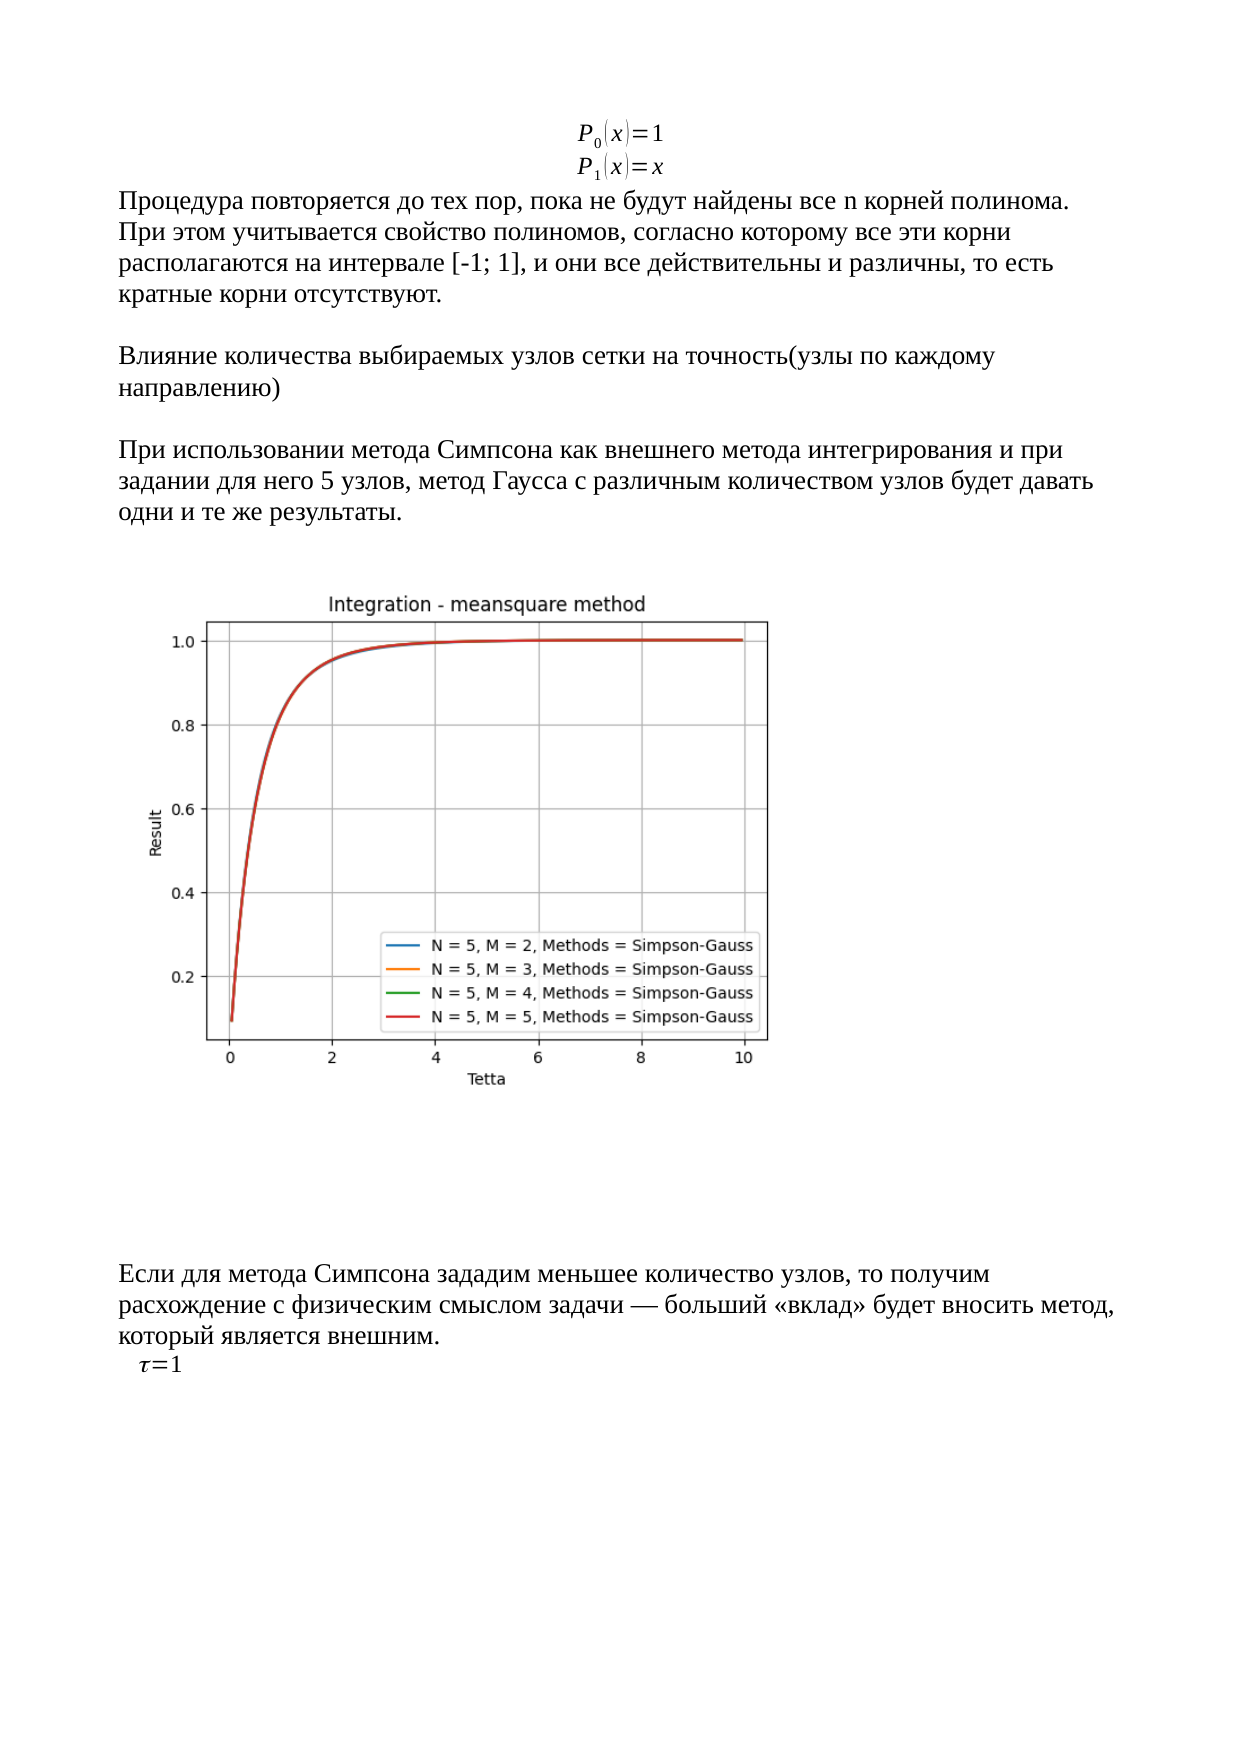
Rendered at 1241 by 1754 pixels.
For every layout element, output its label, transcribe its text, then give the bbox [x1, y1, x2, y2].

picture [117, 557, 836, 1096]
text При использовании метода Симпсона как внешнего метода интегрирования и при задании для него 5 узлов, метод Гаусса с различным количеством узлов будет давать одни и те же результаты. [118, 433, 1122, 526]
text Процедура повторяется до тех пор, пока не будут найдены все n корней полинома. При этом учитывается свойство полиномов, согласно которому все эти корни располагаются на интервале [-1; 1], и они все действительны и различны, то есть кратные корни отсутствуют. [118, 184, 1122, 308]
text Если для метода Симпсона зададим меньшее количество узлов, то получим расхождение с физическим смыслом задачи — больший «вклад» будет вносить метод, который является внешним. [118, 1257, 1122, 1351]
text Влияние количества выбираемых узлов сетки на точность(узлы по каждому направлению) [118, 339, 1122, 402]
